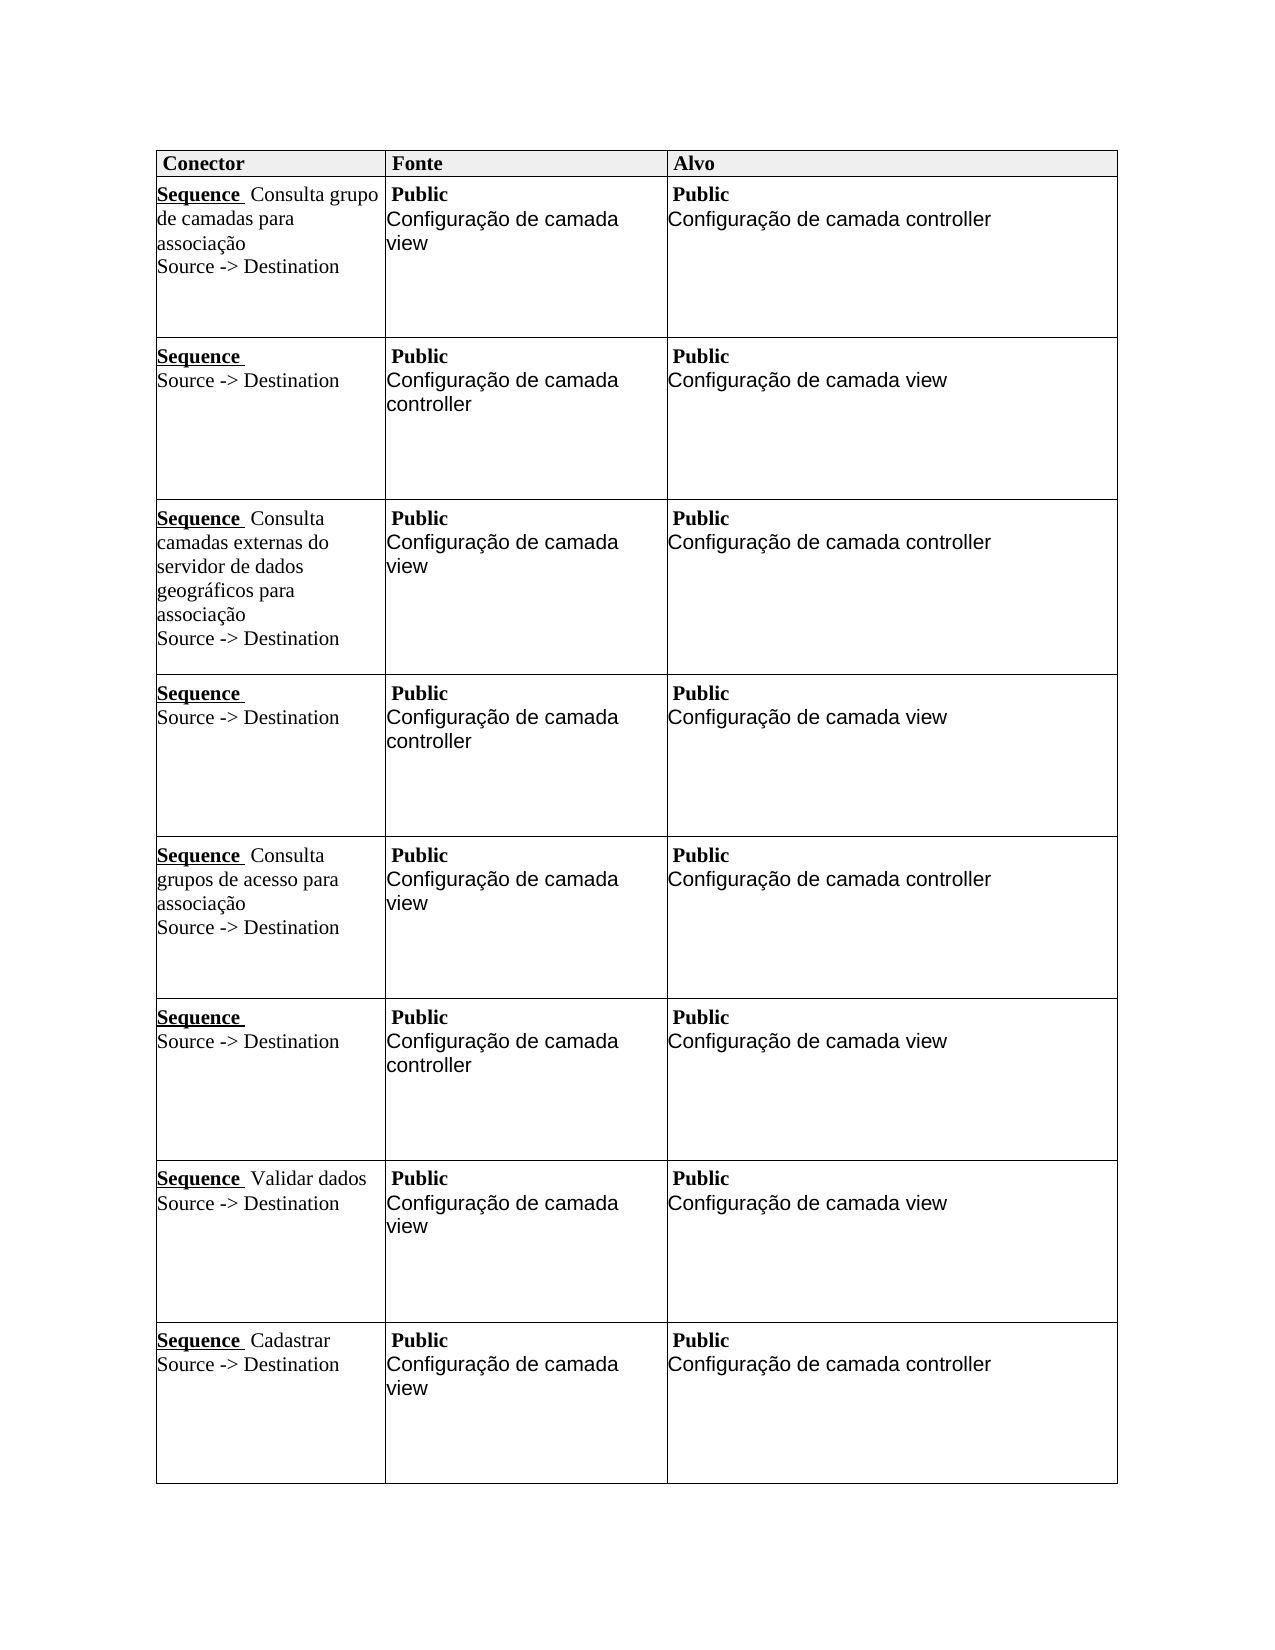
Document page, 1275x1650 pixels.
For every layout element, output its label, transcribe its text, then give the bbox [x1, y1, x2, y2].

table_cell Public Configuração de camada view [386, 1161, 667, 1321]
table_cell Sequence Cadastrar Source -> Destination [157, 1323, 385, 1483]
table_cell Sequence Validar dados Source -> Destination [157, 1161, 385, 1321]
table_cell Public Configuração de camada controller [668, 837, 1117, 998]
table_header Fonte [386, 151, 667, 176]
table_cell Public Configuração de camada view [668, 1161, 1117, 1321]
table_cell Sequence Source -> Destination [157, 338, 385, 499]
table_cell Sequence Consulta camadas externas do servidor de dados geográficos para associação Source -> Destination [157, 500, 385, 674]
table_cell Public Configuração de camada view [668, 999, 1117, 1159]
table_header Conector [157, 151, 385, 176]
table_cell Public Configuração de camada controller [386, 675, 667, 836]
table_cell Public Configuração de camada controller [668, 177, 1117, 337]
table_cell Sequence Source -> Destination [157, 675, 385, 836]
table_cell Public Configuração de camada controller [386, 999, 667, 1159]
table_cell Sequence Consulta grupos de acesso para associação Source -> Destination [157, 837, 385, 998]
table_cell Public Configuração de camada view [386, 500, 667, 674]
table_cell Public Configuração de camada view [386, 837, 667, 998]
table_cell Public Configuração de camada controller [668, 1323, 1117, 1483]
table_cell Public Configuração de camada view [668, 338, 1117, 499]
table_cell Public Configuração de camada view [386, 1323, 667, 1483]
table_cell Sequence Consulta grupo de camadas para associação Source -> Destination [157, 177, 385, 337]
table_cell Public Configuração de camada controller [668, 500, 1117, 674]
table_cell Sequence Source -> Destination [157, 999, 385, 1159]
table_header Alvo [668, 151, 1117, 176]
table_cell Public Configuração de camada view [668, 675, 1117, 836]
table_cell Public Configuração de camada view [386, 177, 667, 337]
table_cell Public Configuração de camada controller [386, 338, 667, 499]
